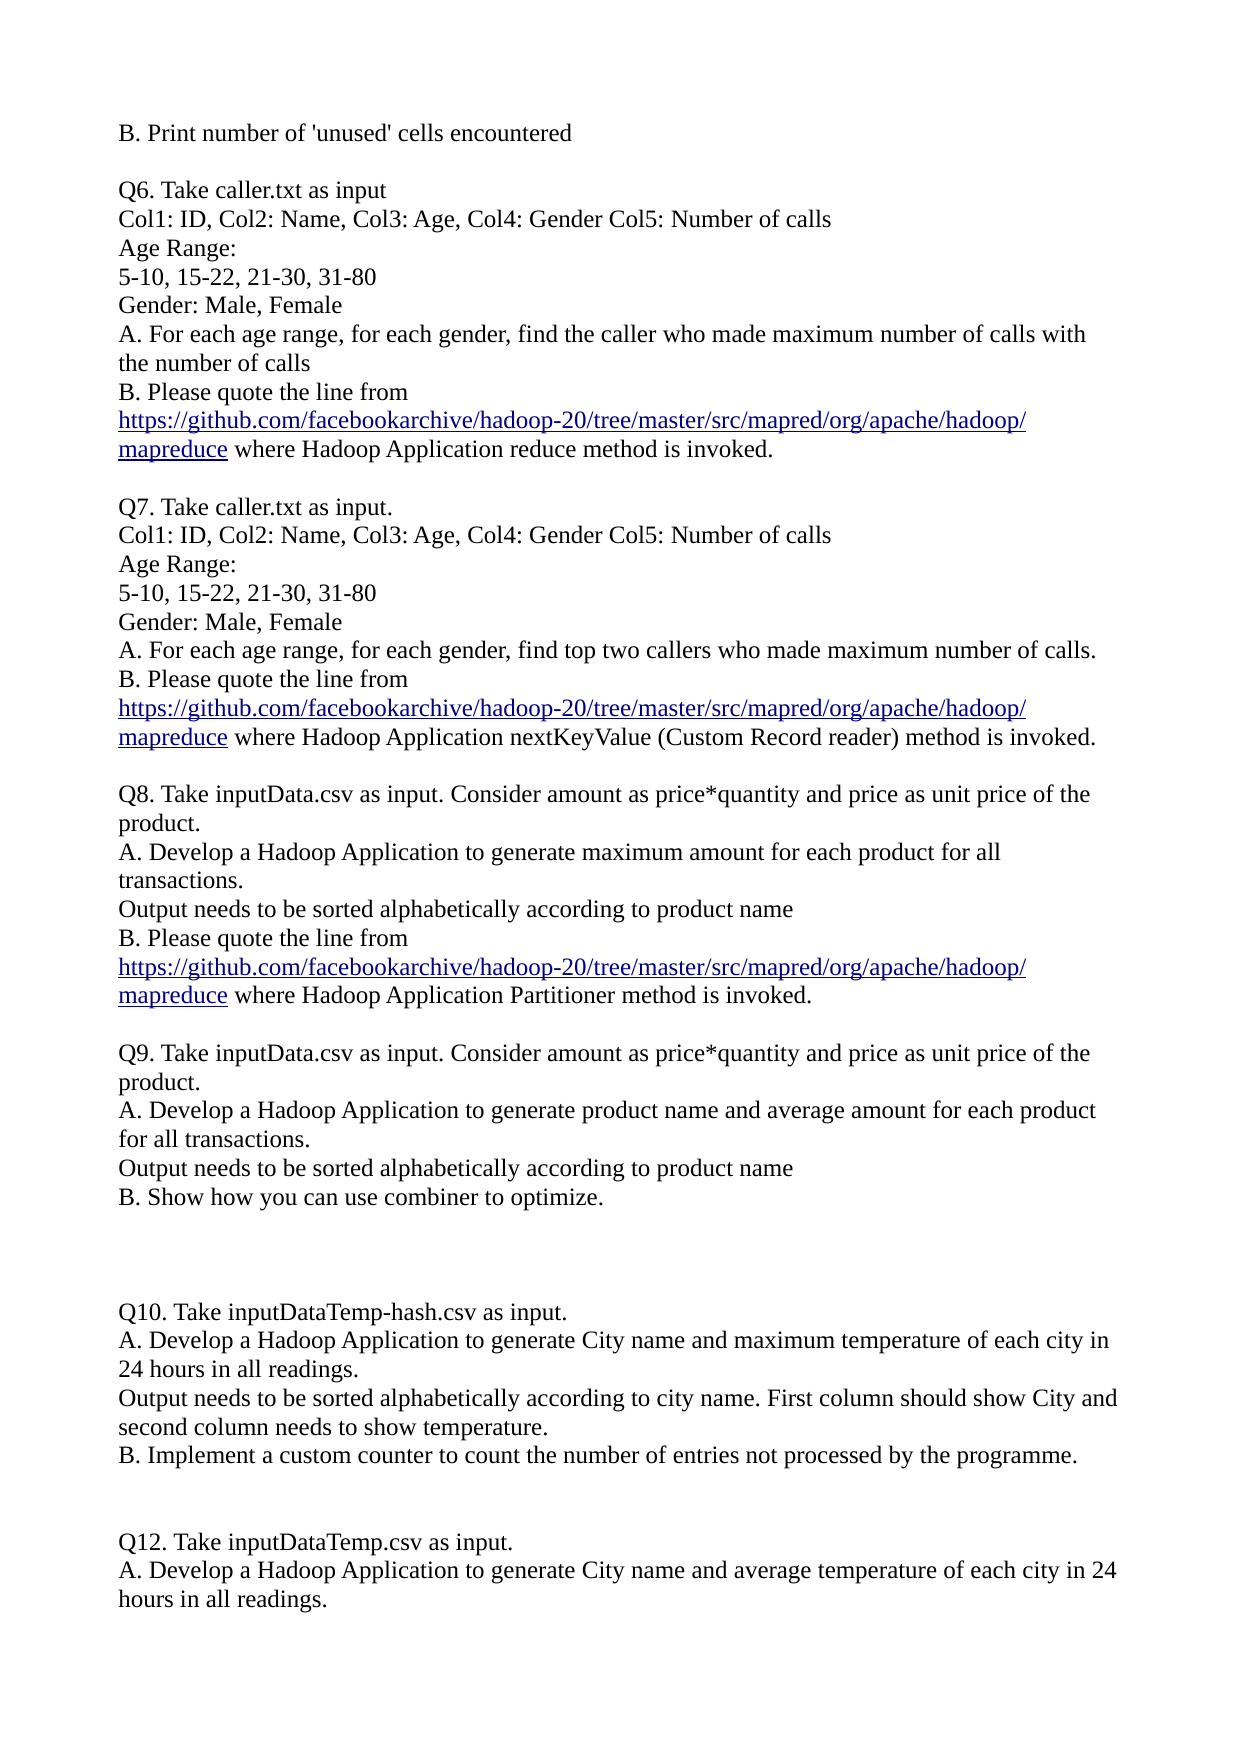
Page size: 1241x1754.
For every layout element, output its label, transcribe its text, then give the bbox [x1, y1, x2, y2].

text 5-10, 15-22, 21-30, 31-80 [118, 578, 1122, 607]
text B. Please quote the line from https://github.com/facebookarchive/hadoop-20/tree/master/src/mapred/org/apache/hadoop/mapreduce where Hadoop Application reduce method is invoked. [118, 377, 1122, 463]
text Q6. Take caller.txt as input [118, 176, 1122, 204]
text Output needs to be sorted alphabetically according to product name [118, 894, 1122, 923]
text A. Develop a Hadoop Application to generate maximum amount for each product for all transactions. [118, 837, 1122, 894]
text hours in all readings. [118, 1584, 1122, 1613]
text Q9. Take inputData.csv as input. Consider amount as price*quantity and price as unit price of the [118, 1038, 1122, 1067]
text Q12. Take inputDataTemp.csv as input. [118, 1527, 1122, 1556]
text Col1: ID, Col2: Name, Col3: Age, Col4: Gender Col5: Number of calls [118, 521, 1122, 549]
text A. For each age range, for each gender, find the caller who made maximum number of calls with the number of calls [118, 319, 1122, 377]
text Age Range: [118, 549, 1122, 578]
text Output needs to be sorted alphabetically according to city name. First column should show City and [118, 1383, 1122, 1412]
text B. Please quote the line from https://github.com/facebookarchive/hadoop-20/tree/master/src/mapred/org/apache/hadoop/mapreduce where Hadoop Application Partitioner method is invoked. [118, 923, 1122, 1009]
text A. Develop a Hadoop Application to generate City name and average temperature of each city in 24 [118, 1556, 1122, 1584]
text Age Range: [118, 233, 1122, 262]
text Q8. Take inputData.csv as input. Consider amount as price*quantity and price as unit price of the product. [118, 779, 1122, 837]
text product. [118, 1067, 1122, 1096]
text A. For each age range, for each gender, find top two callers who made maximum number of calls. [118, 636, 1122, 664]
text 5-10, 15-22, 21-30, 31-80 [118, 262, 1122, 291]
text Q7. Take caller.txt as input. [118, 492, 1122, 521]
text Gender: Male, Female [118, 607, 1122, 636]
text Q10. Take inputDataTemp-hash.csv as input. [118, 1297, 1122, 1326]
text A. Develop a Hadoop Application to generate product name and average amount for each product for all transactions. [118, 1096, 1122, 1153]
text Gender: Male, Female [118, 291, 1122, 319]
text Output needs to be sorted alphabetically according to product name [118, 1153, 1122, 1182]
text second column needs to show temperature. [118, 1412, 1122, 1441]
text Col1: ID, Col2: Name, Col3: Age, Col4: Gender Col5: Number of calls [118, 204, 1122, 233]
text B. Print number of 'unused' cells encountered [118, 118, 1122, 147]
text B. Implement a custom counter to count the number of entries not processed by the programme. [118, 1441, 1122, 1469]
text B. Show how you can use combiner to optimize. [118, 1182, 1122, 1211]
text A. Develop a Hadoop Application to generate City name and maximum temperature of each city in 24 hours in all readings. [118, 1326, 1122, 1383]
text B. Please quote the line from https://github.com/facebookarchive/hadoop-20/tree/master/src/mapred/org/apache/hadoop/mapreduce where Hadoop Application nextKeyValue (Custom Record reader) method is invoked. [118, 664, 1122, 751]
